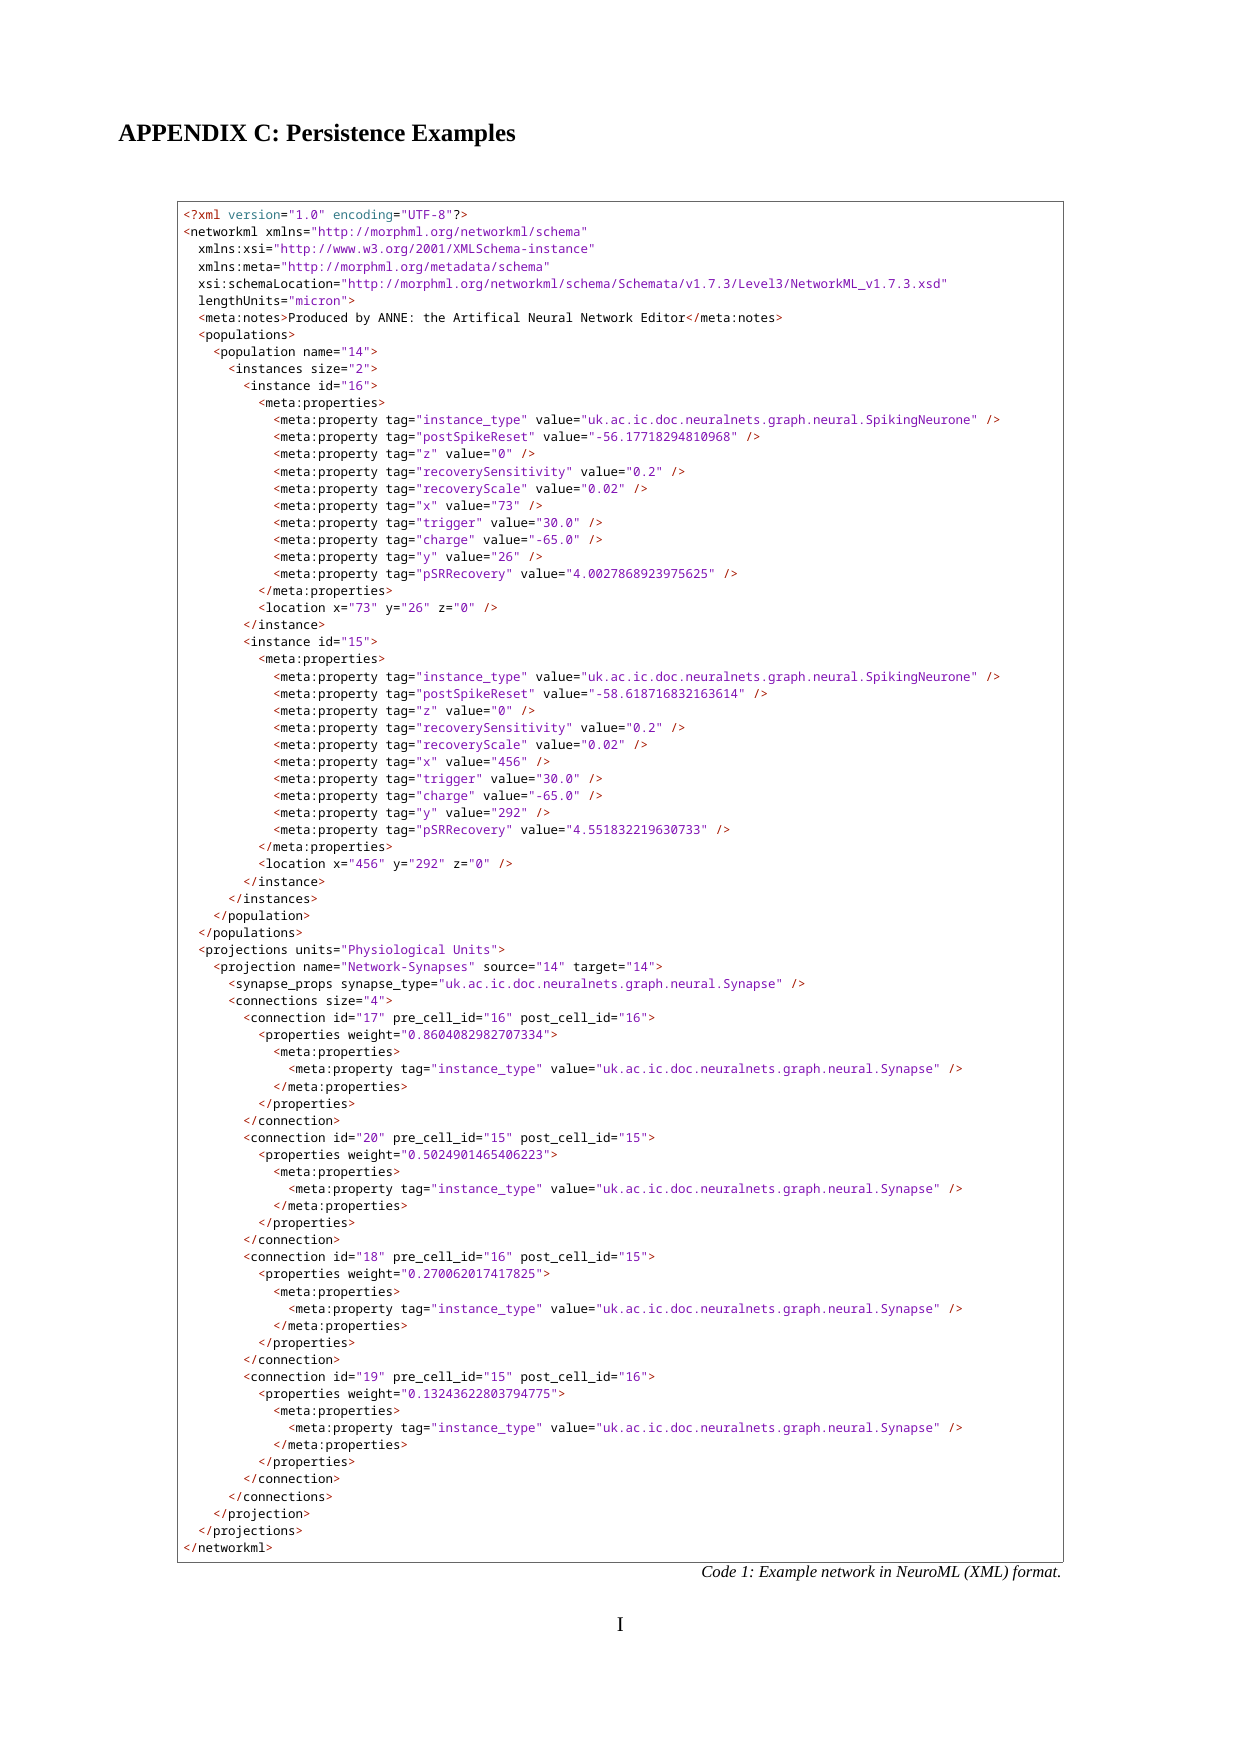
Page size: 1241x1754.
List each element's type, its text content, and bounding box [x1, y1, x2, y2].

text APPENDIX C: Persistence Examples [118, 118, 1122, 147]
table_header <?xml version="1.0" encoding="UTF-8"?> <networkml xmlns="http://morphml.org/networkml/schema" xmlns:xsi="http://www.w3.org/2001/XMLSchema-instance" xmlns:meta="http://morphml.org/metadata/schema" xsi:schemaLocation="http://morphml.org/networkml/schema/Schemata/v1.7.3/Level3/NetworkML_v1.7.3.xsd" lengthUnits="micron"> <meta:notes>Produced by ANNE: the Artifical Neural Network Editor</meta:notes> <populations> <population name="14"> <instances size="2"> <instance id="16"> <meta:properties> <meta:property tag="instance_type" value="uk.ac.ic.doc.neuralnets.graph.neural.SpikingNeurone" /> <meta:property tag="postSpikeReset" value="-56.17718294810968" /> <meta:property tag="z" value="0" /> <meta:property tag="recoverySensitivity" value="0.2" /> <meta:property tag="recoveryScale" value="0.02" /> <meta:property tag="x" value="73" /> <meta:property tag="trigger" value="30.0" /> <meta:property tag="charge" value="-65.0" /> <meta:property tag="y" value="26" /> <meta:property tag="pSRRecovery" value="4.0027868923975625" /> </meta:properties> <location x="73" y="26" z="0" /> </instance> <instance id="15"> <meta:properties> <meta:property tag="instance_type" value="uk.ac.ic.doc.neuralnets.graph.neural.SpikingNeurone" /> <meta:property tag="postSpikeReset" value="-58.618716832163614" /> <meta:property tag="z" value="0" /> <meta:property tag="recoverySensitivity" value="0.2" /> <meta:property tag="recoveryScale" value="0.02" /> <meta:property tag="x" value="456" /> <meta:property tag="trigger" value="30.0" /> <meta:property tag="charge" value="-65.0" /> <meta:property tag="y" value="292" /> <meta:property tag="pSRRecovery" value="4.551832219630733" /> </meta:properties> <location x="456" y="292" z="0" /> </instance> </instances> </population> </populations> <projections units="Physiological Units"> <projection name="Network-Synapses" source="14" target="14"> <synapse_props synapse_type="uk.ac.ic.doc.neuralnets.graph.neural.Synapse" /> <connections size="4"> <connection id="17" pre_cell_id="16" post_cell_id="16"> <properties weight="0.8604082982707334"> <meta:properties> <meta:property tag="instance_type" value="uk.ac.ic.doc.neuralnets.graph.neural.Synapse" /> </meta:properties> </properties> </connection> <connection id="20" pre_cell_id="15" post_cell_id="15"> <properties weight="0.5024901465406223"> <meta:properties> <meta:property tag="instance_type" value="uk.ac.ic.doc.neuralnets.graph.neural.Synapse" /> </meta:properties> </properties> </connection> <connection id="18" pre_cell_id="16" post_cell_id="15"> <properties weight="0.270062017417825"> <meta:properties> <meta:property tag="instance_type" value="uk.ac.ic.doc.neuralnets.graph.neural.Synapse" /> </meta:properties> </properties> </connection> <connection id="19" pre_cell_id="15" post_cell_id="16"> <properties weight="0.13243622803794775"> <meta:properties> <meta:property tag="instance_type" value="uk.ac.ic.doc.neuralnets.graph.neural.Synapse" /> </meta:properties> </properties> </connection> </connections> </projection> </projections> </networkml> [178, 202, 1063, 1562]
text Code 1: Example network in NeuroML (XML) format. [118, 1562, 1063, 1581]
